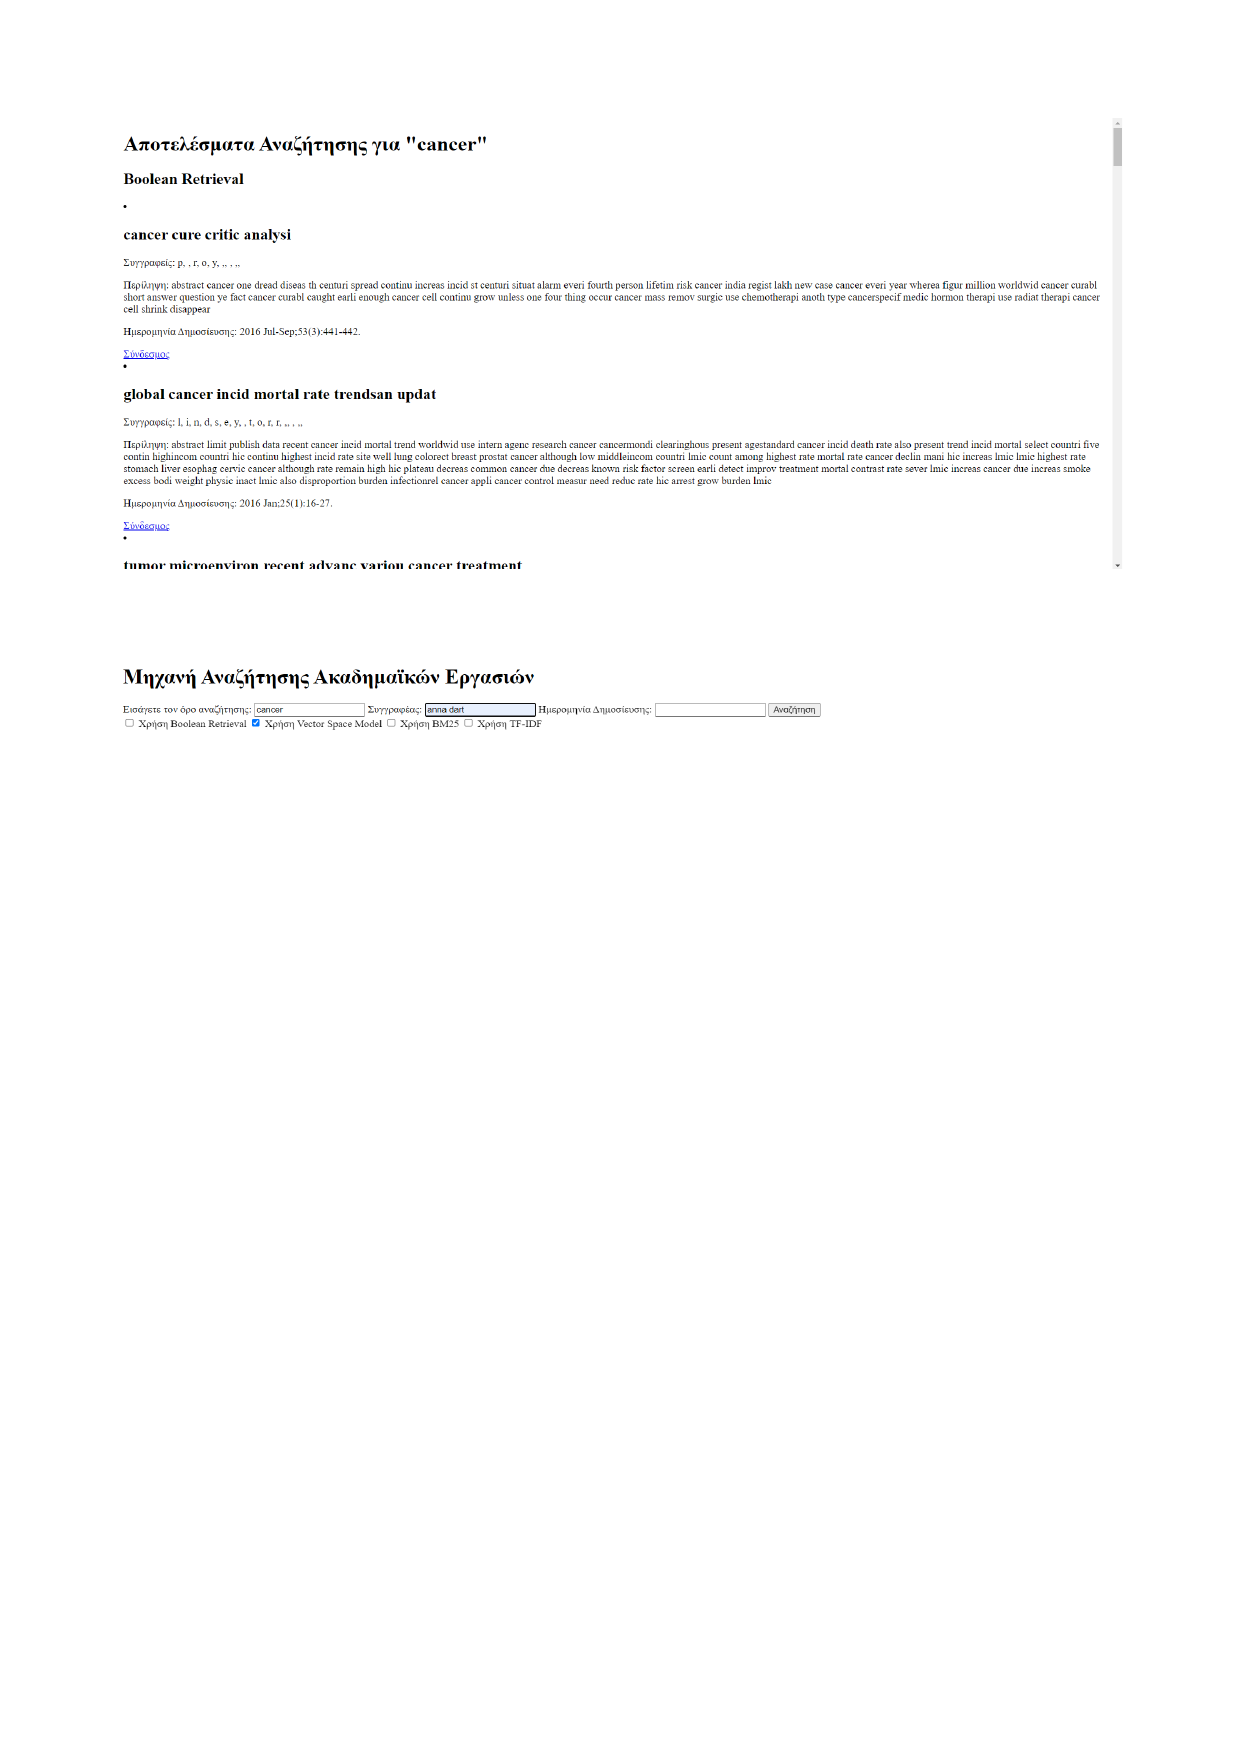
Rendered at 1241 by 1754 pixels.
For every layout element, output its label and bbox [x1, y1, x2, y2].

picture [118, 118, 1123, 569]
picture [118, 654, 1123, 1097]
